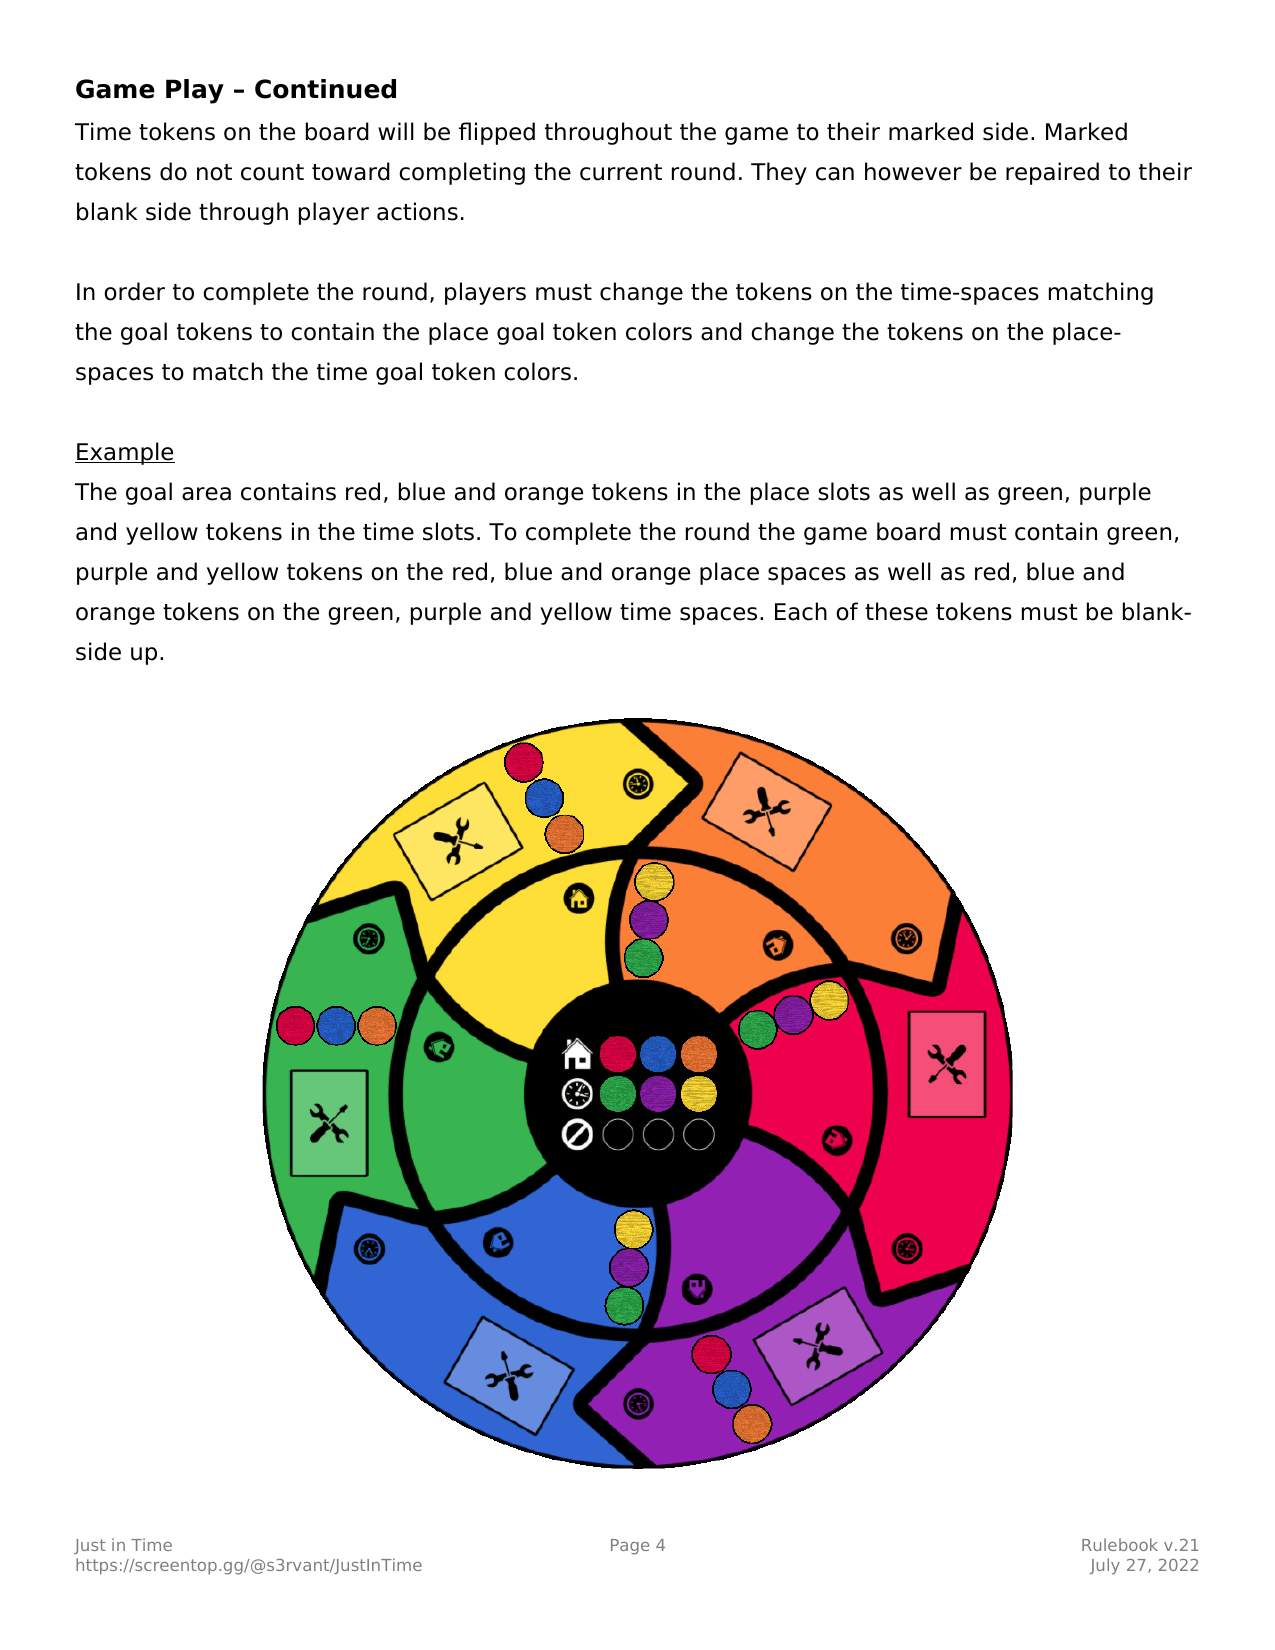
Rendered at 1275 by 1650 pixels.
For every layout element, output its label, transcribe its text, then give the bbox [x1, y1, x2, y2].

text In order to complete the round, players must change the tokens on the time-spaces matching the goal tokens to contain the place goal token colors and change the tokens on the place-spaces to match the time goal token colors. [75, 279, 1200, 385]
picture [262, 718, 1013, 1469]
text Game Play – Continued [75, 75, 1200, 104]
text Example The goal area contains red, blue and orange tokens in the place slots as well as green, purple and yellow tokens in the time slots. To complete the round the game board must contain green, purple and yellow tokens on the red, blue and orange place spaces as well as red, blue and orange tokens on the green, purple and yellow time spaces. Each of these tokens must be blank-side up. [75, 439, 1200, 665]
text Time tokens on the board will be flipped throughout the game to their marked side. Marked tokens do not count toward completing the current round. They can however be repaired to their blank side through player actions. [75, 119, 1200, 225]
